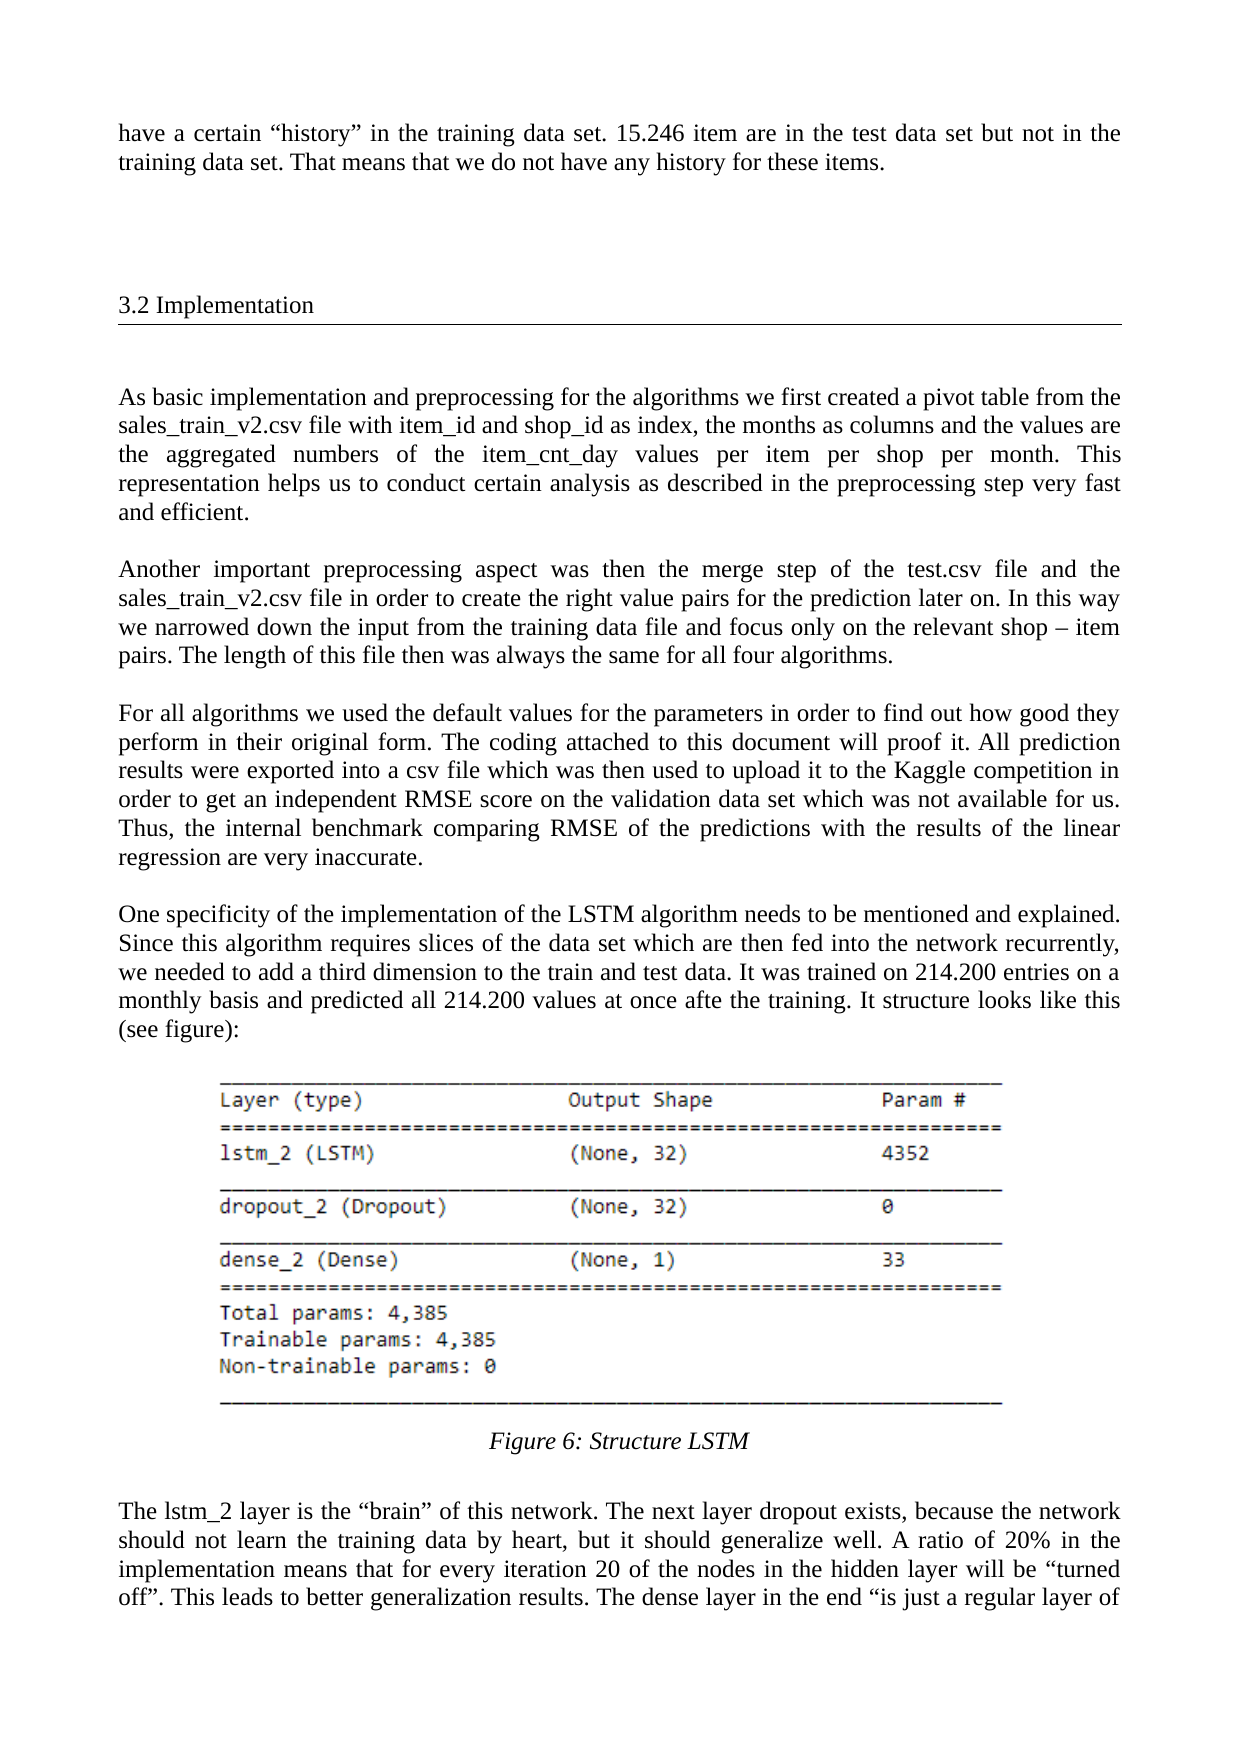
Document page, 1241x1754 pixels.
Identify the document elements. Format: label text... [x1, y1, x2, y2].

text One specificity of the implementation of the LSTM algorithm needs to be mentioned and explained. Since this algorithm requires slices of the data set which are then fed into the network recurrently, we needed to add a third dimension to the train and test data. It was trained on 214.200 entries on a monthly basis and predicted all 214.200 values at once afte the training. It structure looks like this (see figure): [118, 899, 1122, 1043]
text The lstm_2 layer is the “brain” of this network. The next layer dropout exists, because the network should not learn the training data by heart, but it should generalize well. A ratio of 20% in the implementation means that for every iteration 20 of the nodes in the hidden layer will be “turned off”. This leads to better generalization results. The dense layer in the end “is just a regular layer of [118, 1496, 1122, 1611]
text Another important preprocessing aspect was then the merge step of the test.csv file and the sales_train_v2.csv file in order to create the right value pairs for the prediction later on. In this way we narrowed down the input from the training data file and focus only on the relevant shop – item pairs. The length of this file then was always the same for all four algorithms. [118, 554, 1122, 669]
text Figure 6: Structure LSTM [118, 1426, 1122, 1455]
text For all algorithms we used the default values for the parameters in order to find out how good they perform in their original form. The coding attached to this document will proof it. All prediction results were exported into a csv file which was then used to upload it to the Kaggle competition in order to get an independent RMSE score on the validation data set which was not available for us. Thus, the internal benchmark comparing RMSE of the predictions with the results of the linear regression are very inaccurate. [118, 698, 1122, 870]
text have a certain “history” in the training data set. 15.246 item are in the test data set but not in the training data set. That means that we do not have any history for these items. [118, 118, 1122, 176]
text 3.2 Implementation [118, 291, 1122, 324]
picture [211, 1071, 1029, 1414]
text As basic implementation and preprocessing for the algorithms we first created a pivot table from the sales_train_v2.csv file with item_id and shop_id as index, the months as columns and the values are the aggregated numbers of the item_cnt_day values per item per shop per month. This representation helps us to conduct certain analysis as described in the preprocessing step very fast and efficient. [118, 382, 1122, 525]
